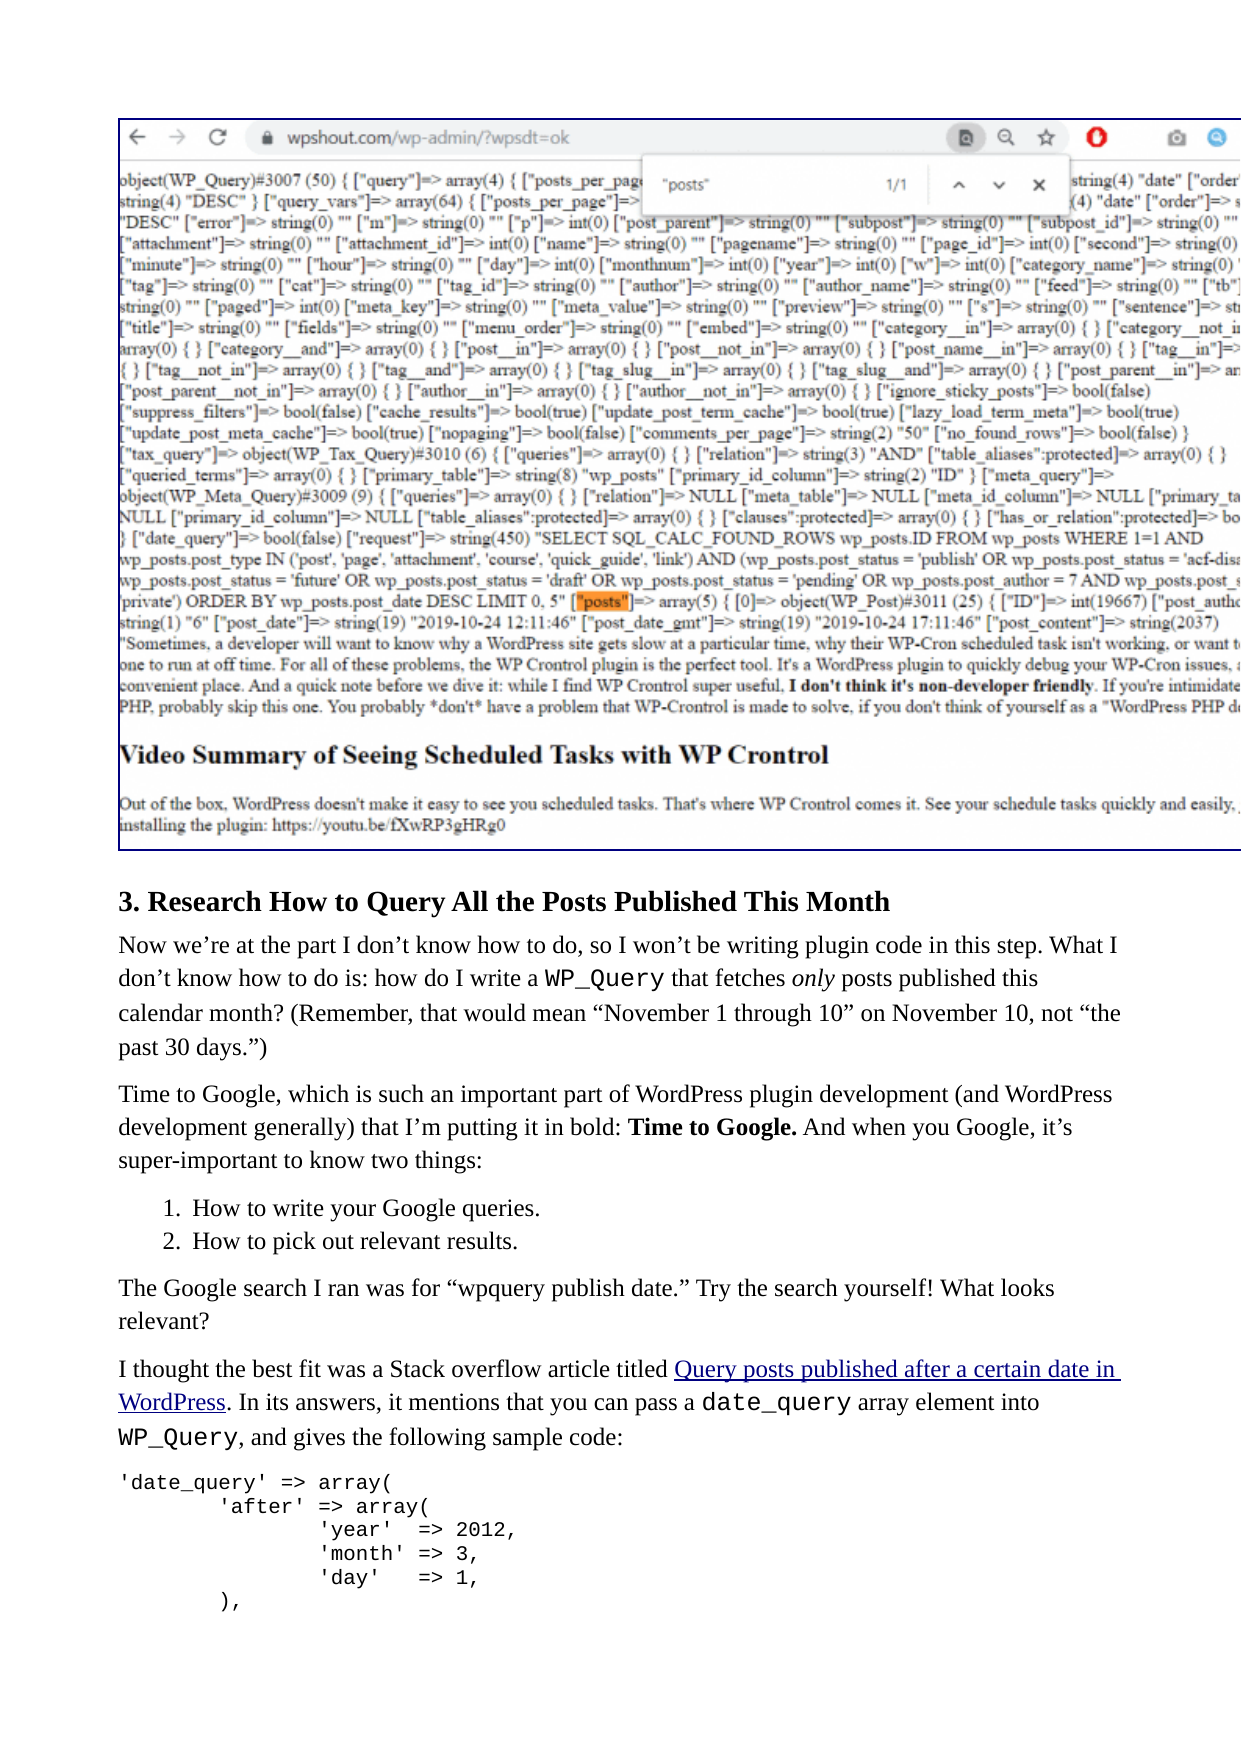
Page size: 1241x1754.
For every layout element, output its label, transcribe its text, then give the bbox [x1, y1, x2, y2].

list How to pick out relevant results. [162, 1226, 1122, 1254]
text 'month' => 3, [118, 1543, 1122, 1567]
list How to write your Google queries. [162, 1193, 1122, 1222]
text ), [118, 1590, 1122, 1614]
text 'year' => 2012, [118, 1519, 1122, 1543]
text 'day' => 1, [118, 1567, 1122, 1590]
subtitle 3. Research How to Query All the Posts Published This Month [118, 884, 1122, 918]
text Time to Google, which is such an important part of WordPress plugin development (and WordPress development generally) that I’m putting it in bold: Time to Google. And when you Google, it’s super-important to know two things: [118, 1079, 1122, 1174]
text 'after' => array( [118, 1496, 1122, 1519]
text I thought the best fit was a Stack overflow article titled Query posts published after a certain date in WordPress. In its answers, it mentions that you can pass a date_query array element into WP_Query, and gives the following sample code: [118, 1354, 1122, 1453]
picture [120, 120, 1241, 849]
text The Google search I ran was for “wpquery publish date.” Try the search yourself! What looks relevant? [118, 1273, 1122, 1335]
text 'date_query' => array( [118, 1472, 1122, 1496]
text Now we’re at the part I don’t know how to do, so I won’t be writing plugin code in this step. What I don’t know how to do is: how do I write a WP_Query that fetches only posts published this calendar month? (Remember, that would mean “November 1 through 10” on November 10, not “the past 30 days.”) [118, 930, 1122, 1060]
